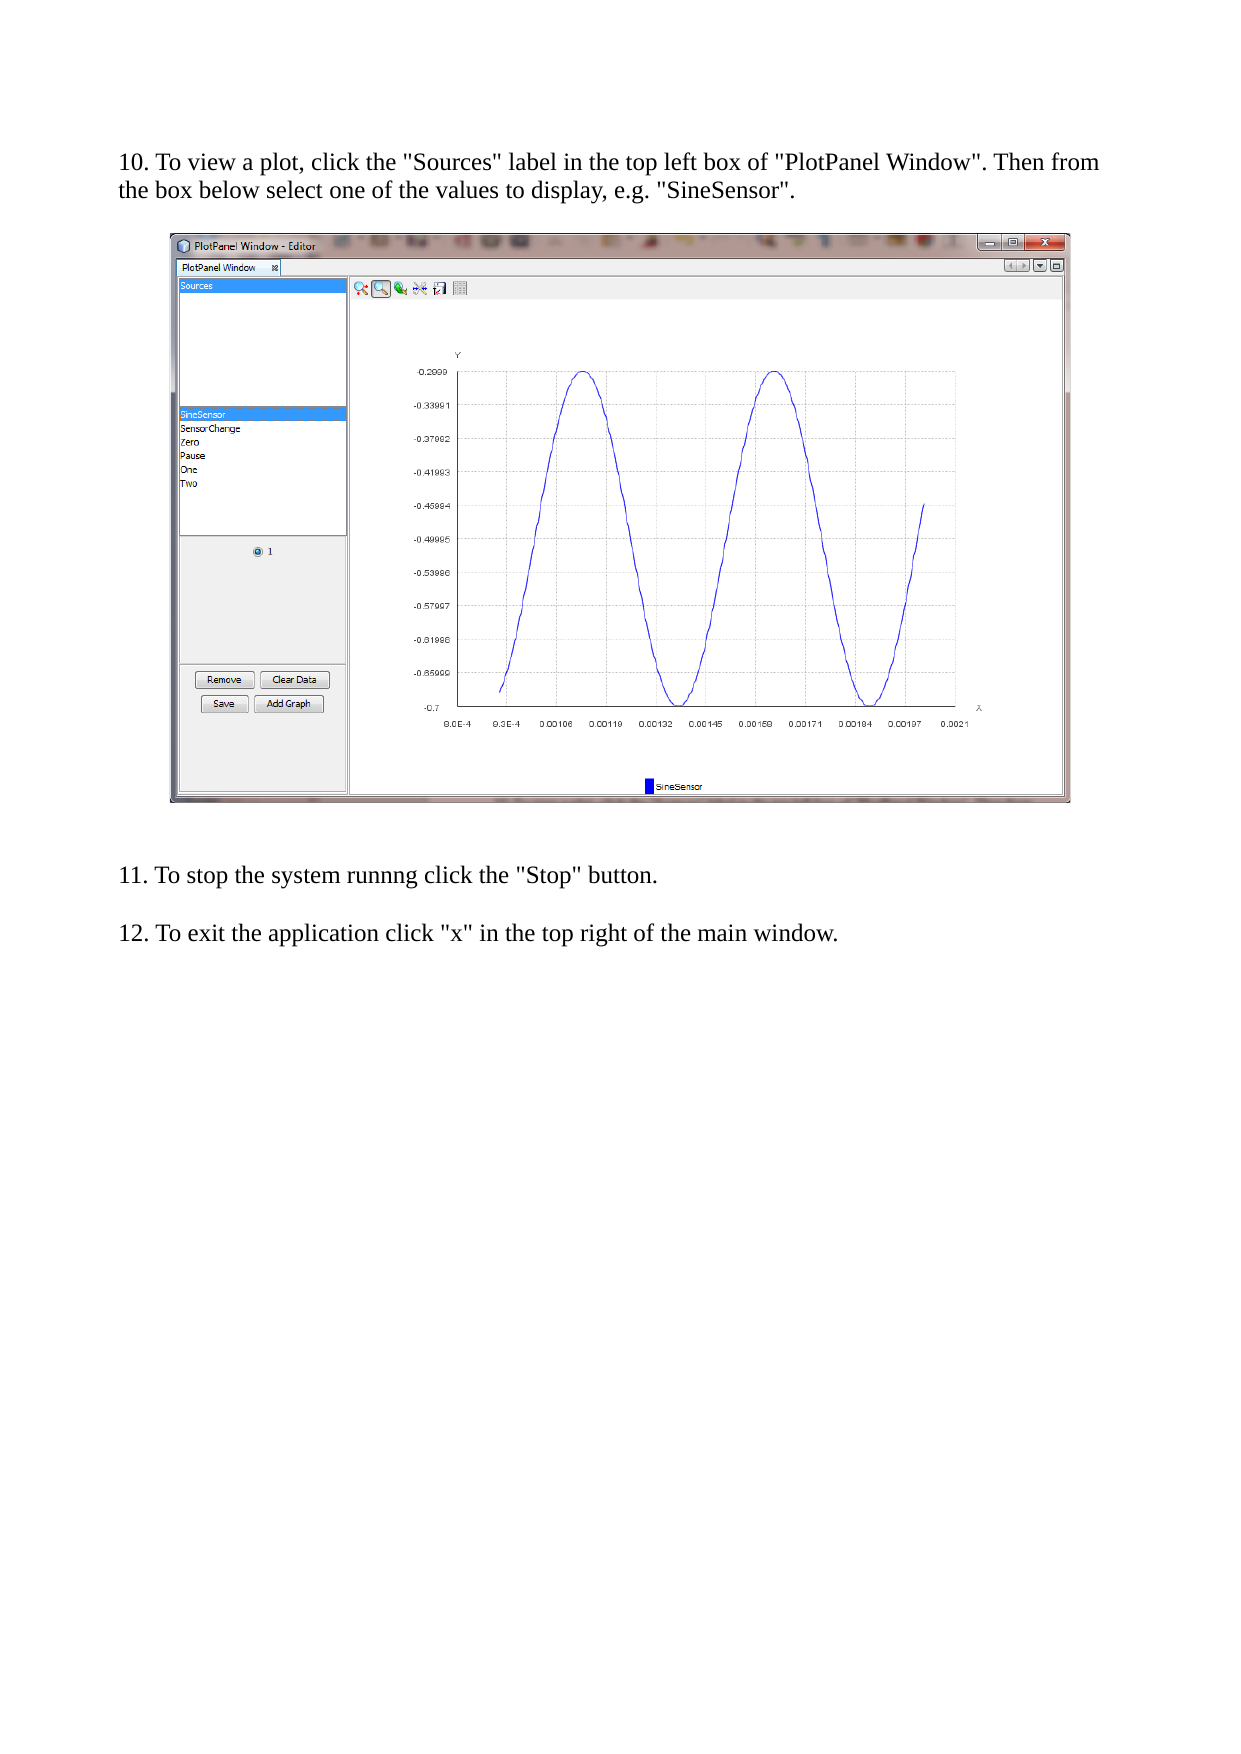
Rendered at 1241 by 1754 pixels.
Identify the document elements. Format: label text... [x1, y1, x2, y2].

picture [169, 233, 1071, 803]
text 11. To stop the system runnng click the "Stop" button. [118, 860, 1122, 889]
text 12. To exit the application click "x" in the top right of the main window. [118, 918, 1122, 946]
text 10. To view a plot, click the "Sources" label in the top left box of "PlotPanel Window". Then from the box below select one of the values to display, e.g. "SineSensor". [118, 147, 1122, 204]
